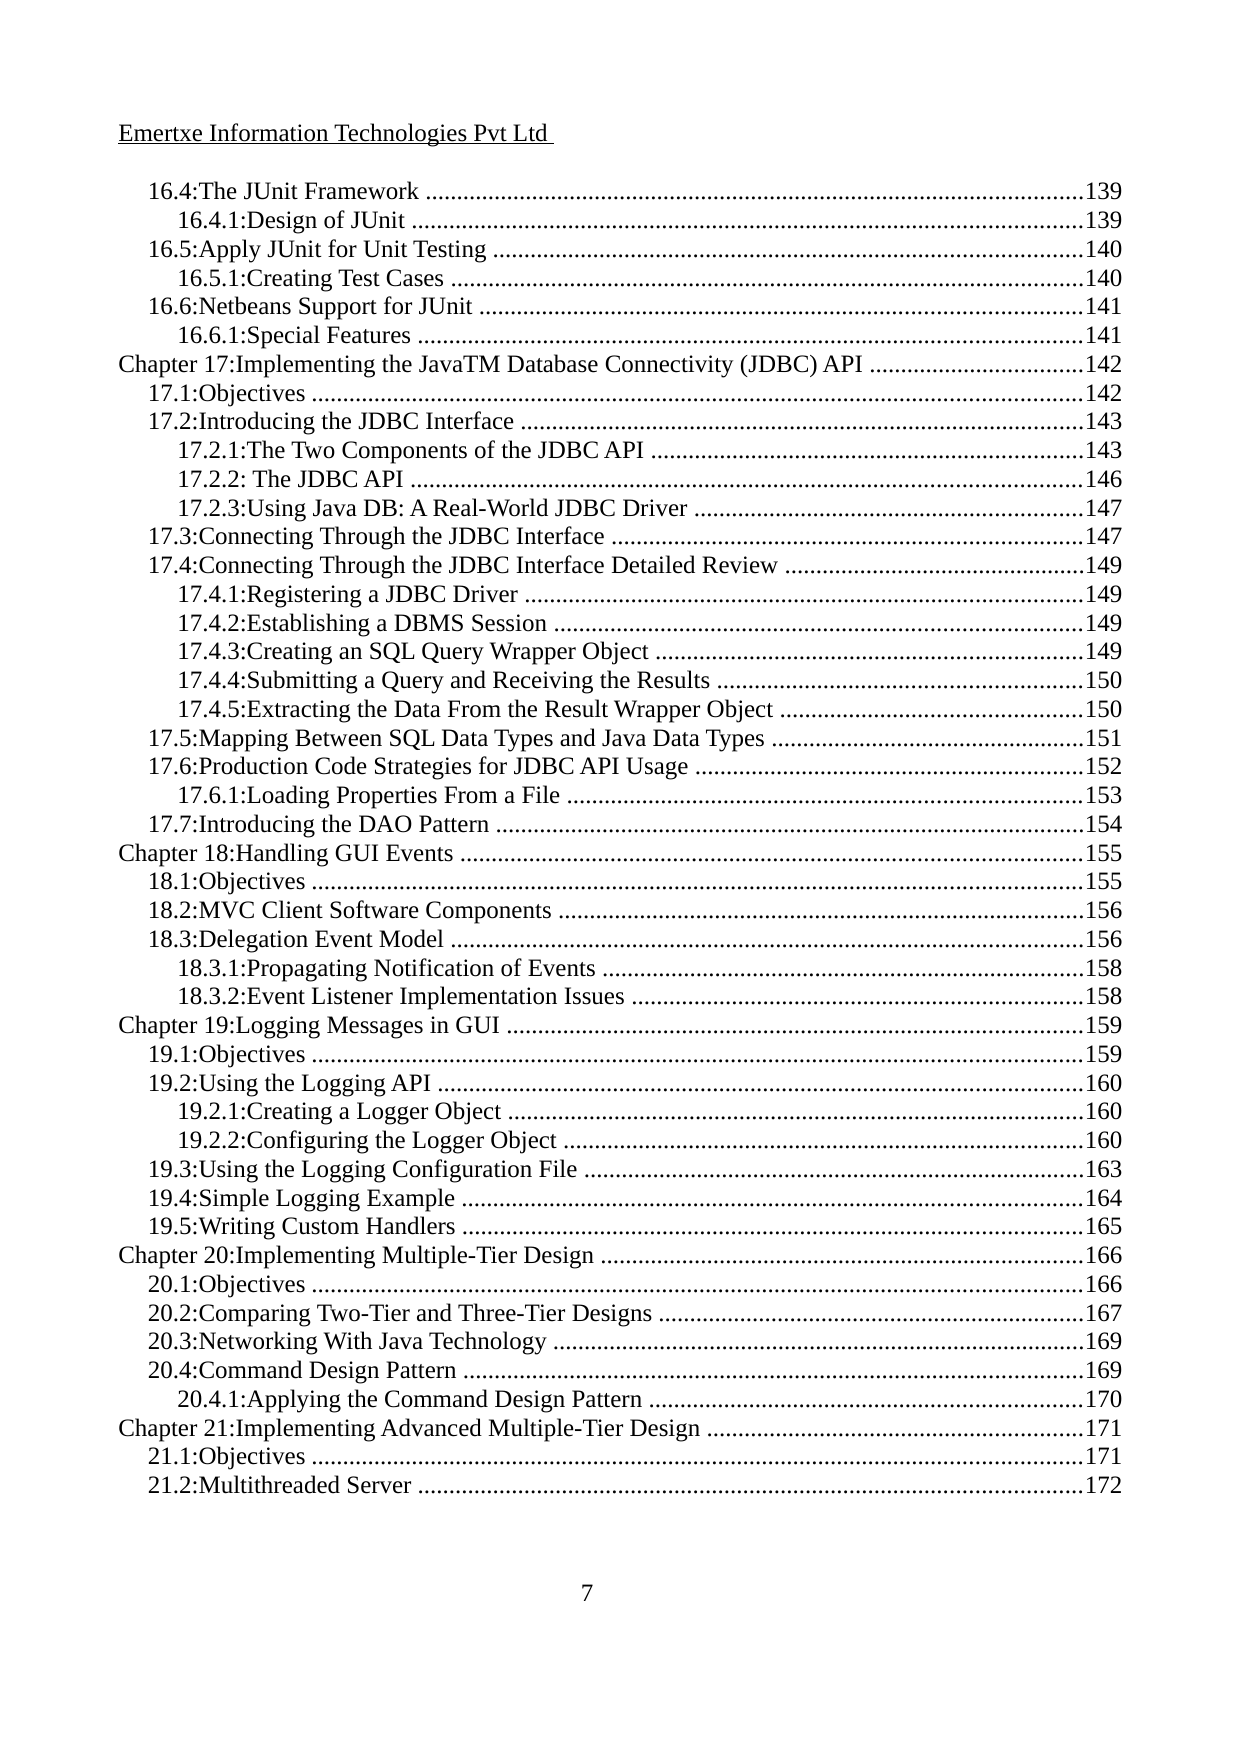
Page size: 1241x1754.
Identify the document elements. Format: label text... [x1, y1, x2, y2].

text 17.4.5:Extracting the Data From the Result Wrapper Object 150 [177, 694, 1122, 723]
text 17.2.1:The Two Components of the JDBC API 143 [177, 435, 1122, 464]
text 17.3:Connecting Through the JDBC Interface 147 [148, 521, 1122, 550]
text 16.5.1:Creating Test Cases 140 [177, 263, 1122, 291]
text 20.1:Objectives 166 [148, 1269, 1122, 1298]
text 19.4:Simple Logging Example 164 [148, 1183, 1122, 1211]
text 17.2:Introducing the JDBC Interface 143 [148, 406, 1122, 435]
text 17.7:Introducing the DAO Pattern 154 [148, 809, 1122, 838]
text 17.4.3:Creating an SQL Query Wrapper Object 149 [177, 636, 1122, 665]
text 21.2:Multithreaded Server 172 [148, 1470, 1122, 1499]
text 18.3.1:Propagating Notification of Events 158 [177, 953, 1122, 981]
text 19.3:Using the Logging Configuration File 163 [148, 1154, 1122, 1183]
text 16.4.1:Design of JUnit 139 [177, 205, 1122, 234]
text 16.5:Apply JUnit for Unit Testing 140 [148, 234, 1122, 263]
text 16.6:Netbeans Support for JUnit 141 [148, 291, 1122, 320]
text 16.4:The JUnit Framework 139 [148, 176, 1122, 205]
text 18.3:Delegation Event Model 156 [148, 924, 1122, 953]
text Chapter 19:Logging Messages in GUI 159 [118, 1010, 1122, 1039]
text 19.5:Writing Custom Handlers 165 [148, 1211, 1122, 1240]
text 17.2.3:Using Java DB: A Real-World JDBC Driver 147 [177, 493, 1122, 521]
text 16.6.1:Special Features 141 [177, 320, 1122, 349]
text 17.1:Objectives 142 [148, 378, 1122, 406]
text Chapter 21:Implementing Advanced Multiple-Tier Design 171 [118, 1413, 1122, 1441]
text 17.5:Mapping Between SQL Data Types and Java Data Types 151 [148, 723, 1122, 751]
text 19.2.2:Configuring the Logger Object 160 [177, 1125, 1122, 1154]
text 20.4.1:Applying the Command Design Pattern 170 [177, 1384, 1122, 1413]
text 17.6:Production Code Strategies for JDBC API Usage 152 [148, 751, 1122, 780]
text 20.2:Comparing Two-Tier and Three-Tier Designs 167 [148, 1298, 1122, 1326]
text Chapter 20:Implementing Multiple-Tier Design 166 [118, 1240, 1122, 1269]
text 20.4:Command Design Pattern 169 [148, 1355, 1122, 1384]
text 17.6.1:Loading Properties From a File 153 [177, 780, 1122, 809]
text 17.4.4:Submitting a Query and Receiving the Results 150 [177, 665, 1122, 694]
text 18.1:Objectives 155 [148, 866, 1122, 895]
text 17.4.1:Registering a JDBC Driver 149 [177, 579, 1122, 608]
text 19.2.1:Creating a Logger Object 160 [177, 1096, 1122, 1125]
text 21.1:Objectives 171 [148, 1441, 1122, 1470]
text 17.2.2: The JDBC API 146 [177, 464, 1122, 493]
text 19.1:Objectives 159 [148, 1039, 1122, 1068]
text 17.4:Connecting Through the JDBC Interface Detailed Review 149 [148, 550, 1122, 579]
text 20.3:Networking With Java Technology 169 [148, 1326, 1122, 1355]
text 18.2:MVC Client Software Components 156 [148, 895, 1122, 924]
text 17.4.2:Establishing a DBMS Session 149 [177, 608, 1122, 636]
text 18.3.2:Event Listener Implementation Issues 158 [177, 981, 1122, 1010]
text Chapter 18:Handling GUI Events 155 [118, 838, 1122, 866]
text Chapter 17:Implementing the JavaTM Database Connectivity (JDBC) API 142 [118, 349, 1122, 378]
text 19.2:Using the Logging API 160 [148, 1068, 1122, 1096]
